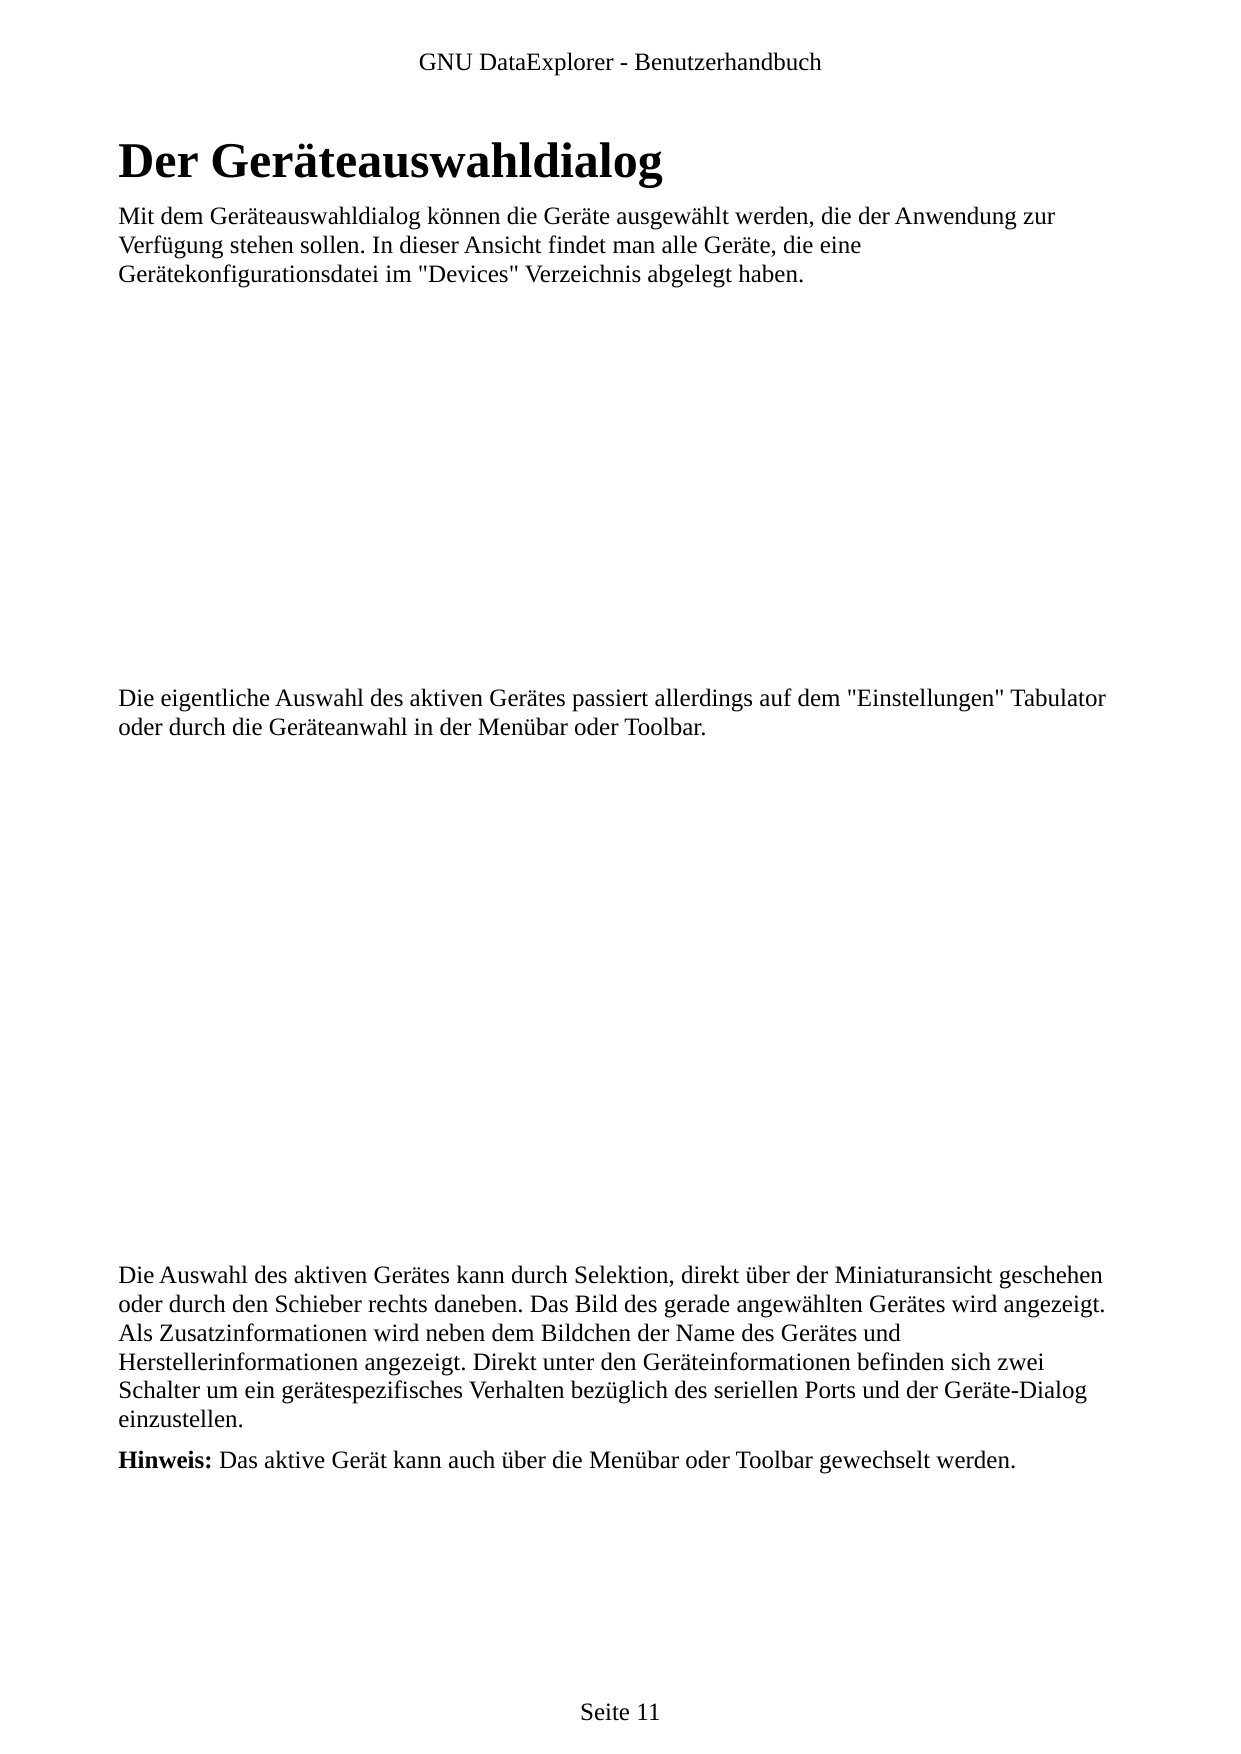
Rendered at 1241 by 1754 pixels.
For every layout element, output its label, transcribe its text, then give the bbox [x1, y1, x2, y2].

text Mit dem Geräteauswahldialog können die Geräte ausgewählt werden, die der Anwendung zur Verfügung stehen sollen. In dieser Ansicht findet man alle Geräte, die eine Gerätekonfigurationsdatei im "Devices" Verzeichnis abgelegt haben. [118, 201, 1122, 287]
text Hinweis: Das aktive Gerät kann auch über die Menübar oder Toolbar gewechselt werden. [118, 1446, 1122, 1474]
text Die Auswahl des aktiven Gerätes kann durch Selektion, direkt über der Miniaturansicht geschehen oder durch den Schieber rechts daneben. Das Bild des gerade angewählten Gerätes wird angezeigt. Als Zusatzinformationen wird neben dem Bildchen der Name des Gerätes und Herstellerinformationen angezeigt. Direkt unter den Geräteinformationen befinden sich zwei Schalter um ein gerätespezifisches Verhalten bezüglich des seriellen Ports und der Geräte-Dialog einzustellen. [118, 1261, 1122, 1433]
subtitle Der Geräteauswahldialog [118, 131, 1122, 189]
text Die eigentliche Auswahl des aktiven Gerätes passiert allerdings auf dem "Einstellungen" Tabulator oder durch die Geräteanwahl in der Menübar oder Toolbar. [118, 683, 1122, 740]
